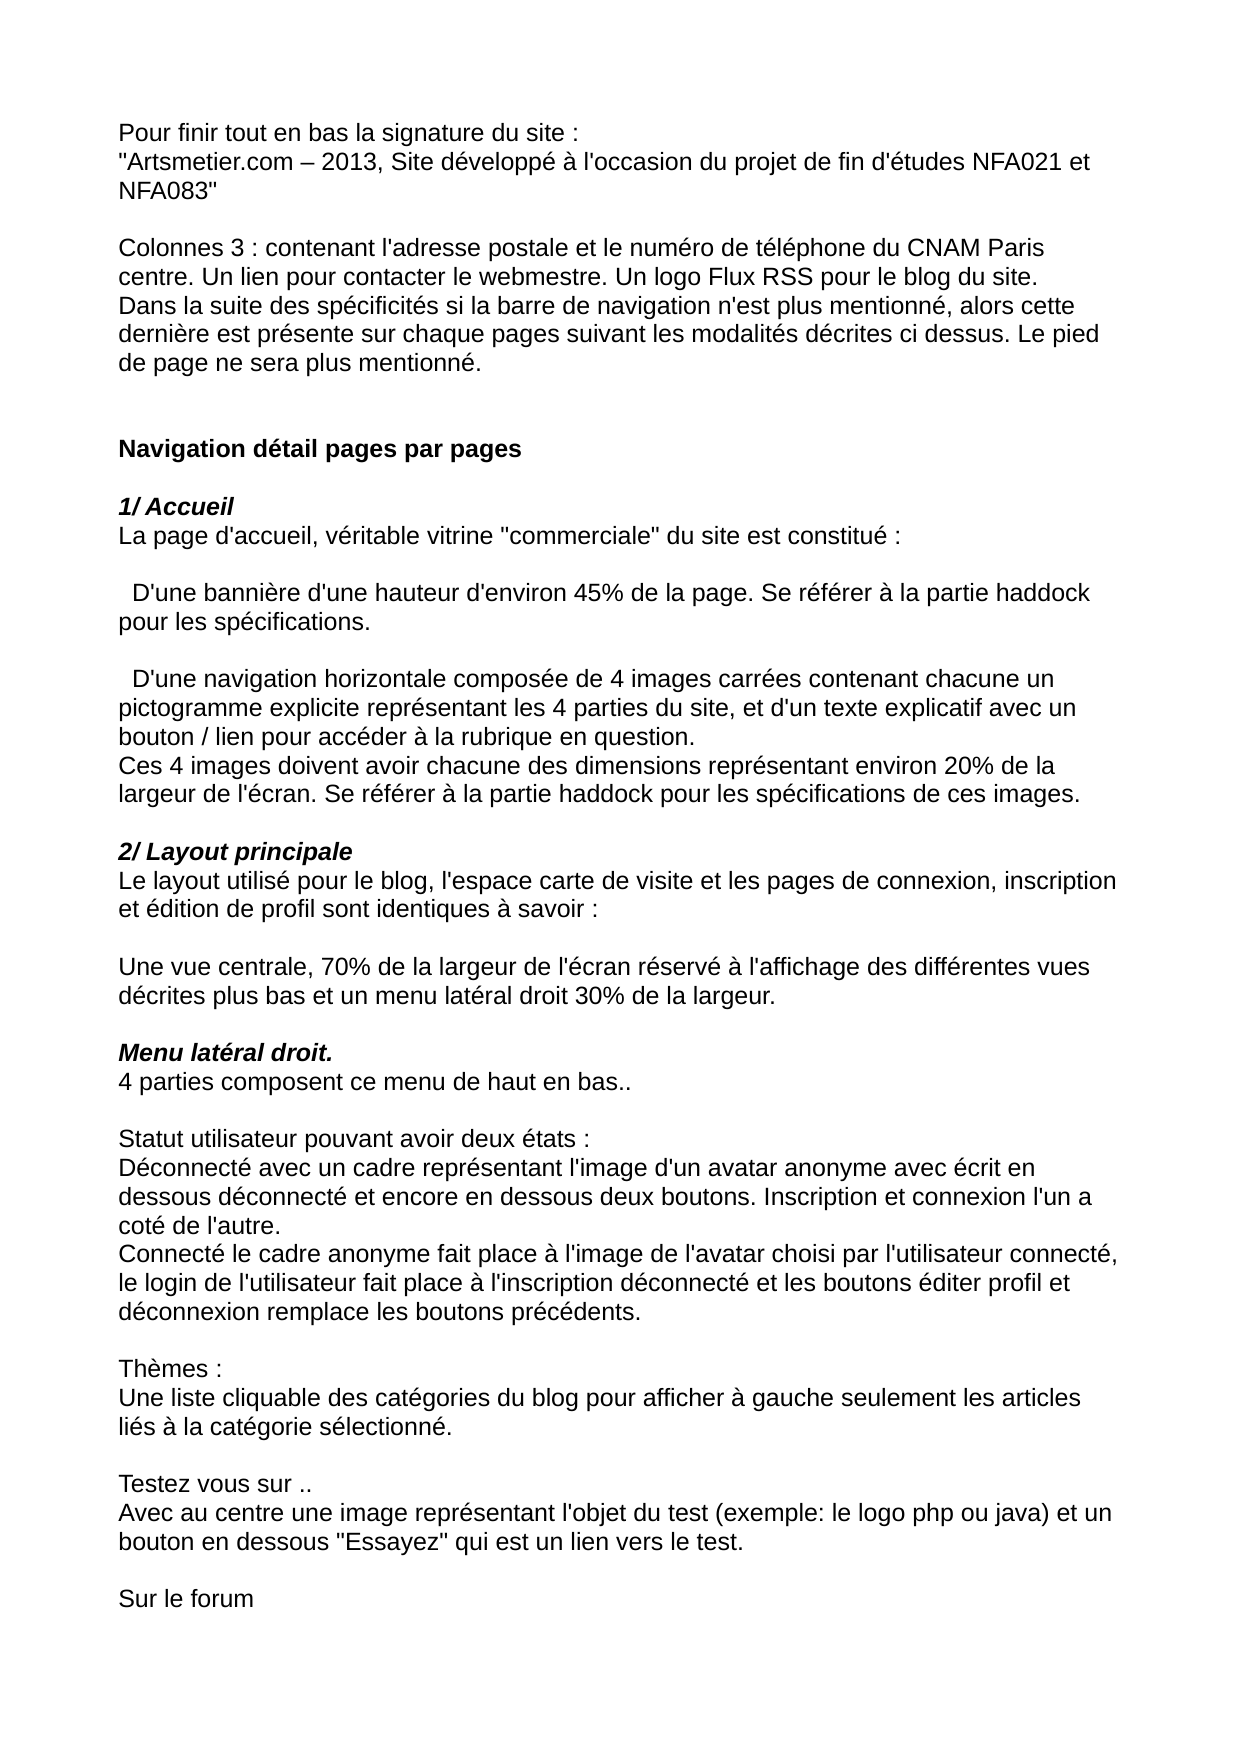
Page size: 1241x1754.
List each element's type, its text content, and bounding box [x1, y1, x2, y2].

text Navigation détail pages par pages [118, 434, 1122, 463]
text Pour finir tout en bas la signature du site : [118, 118, 1122, 147]
text Une liste cliquable des catégories du blog pour afficher à gauche seulement les articles liés à la catégorie sélectionné. [118, 1383, 1122, 1441]
text D'une bannière d'une hauteur d'environ 45% de la page. Se référer à la partie haddock pour les spécifications. [118, 578, 1122, 636]
text Ces 4 images doivent avoir chacune des dimensions représentant environ 20% de la largeur de l'écran. Se référer à la partie haddock pour les spécifications de ces images. [118, 751, 1122, 808]
text 1/ Accueil [118, 492, 1122, 521]
text "Artsmetier.com – 2013, Site développé à l'occasion du projet de fin d'études NFA021 et NFA083" [118, 147, 1122, 204]
text Colonnes 3 : contenant l'adresse postale et le numéro de téléphone du CNAM Paris centre. Un lien pour contacter le webmestre. Un logo Flux RSS pour le blog du site. [118, 233, 1122, 291]
text Le layout utilisé pour le blog, l'espace carte de visite et les pages de connexion, inscription et édition de profil sont identiques à savoir : [118, 866, 1122, 923]
text Une vue centrale, 70% de la largeur de l'écran réservé à l'affichage des différentes vues décrites plus bas et un menu latéral droit 30% de la largeur. [118, 952, 1122, 1009]
text Connecté le cadre anonyme fait place à l'image de l'avatar choisi par l'utilisateur connecté, le login de l'utilisateur fait place à l'inscription déconnecté et les boutons éditer profil et déconnexion remplace les boutons précédents. [118, 1239, 1122, 1326]
text Sur le forum [118, 1584, 1122, 1613]
text Testez vous sur .. [118, 1469, 1122, 1498]
text Menu latéral droit. [118, 1038, 1122, 1067]
text La page d'accueil, véritable vitrine "commerciale" du site est constitué : [118, 521, 1122, 549]
text Thèmes : [118, 1354, 1122, 1383]
text 2/ Layout principale [118, 837, 1122, 866]
text Déconnecté avec un cadre représentant l'image d'un avatar anonyme avec écrit en dessous déconnecté et encore en dessous deux boutons. Inscription et connexion l'un a coté de l'autre. [118, 1153, 1122, 1239]
text Dans la suite des spécificités si la barre de navigation n'est plus mentionné, alors cette dernière est présente sur chaque pages suivant les modalités décrites ci dessus. Le pied de page ne sera plus mentionné. [118, 291, 1122, 377]
text D'une navigation horizontale composée de 4 images carrées contenant chacune un pictogramme explicite représentant les 4 parties du site, et d'un texte explicatif avec un bouton / lien pour accéder à la rubrique en question. [118, 664, 1122, 751]
text Statut utilisateur pouvant avoir deux états : [118, 1124, 1122, 1153]
text 4 parties composent ce menu de haut en bas.. [118, 1067, 1122, 1096]
text Avec au centre une image représentant l'objet du test (exemple: le logo php ou java) et un bouton en dessous "Essayez" qui est un lien vers le test. [118, 1498, 1122, 1556]
